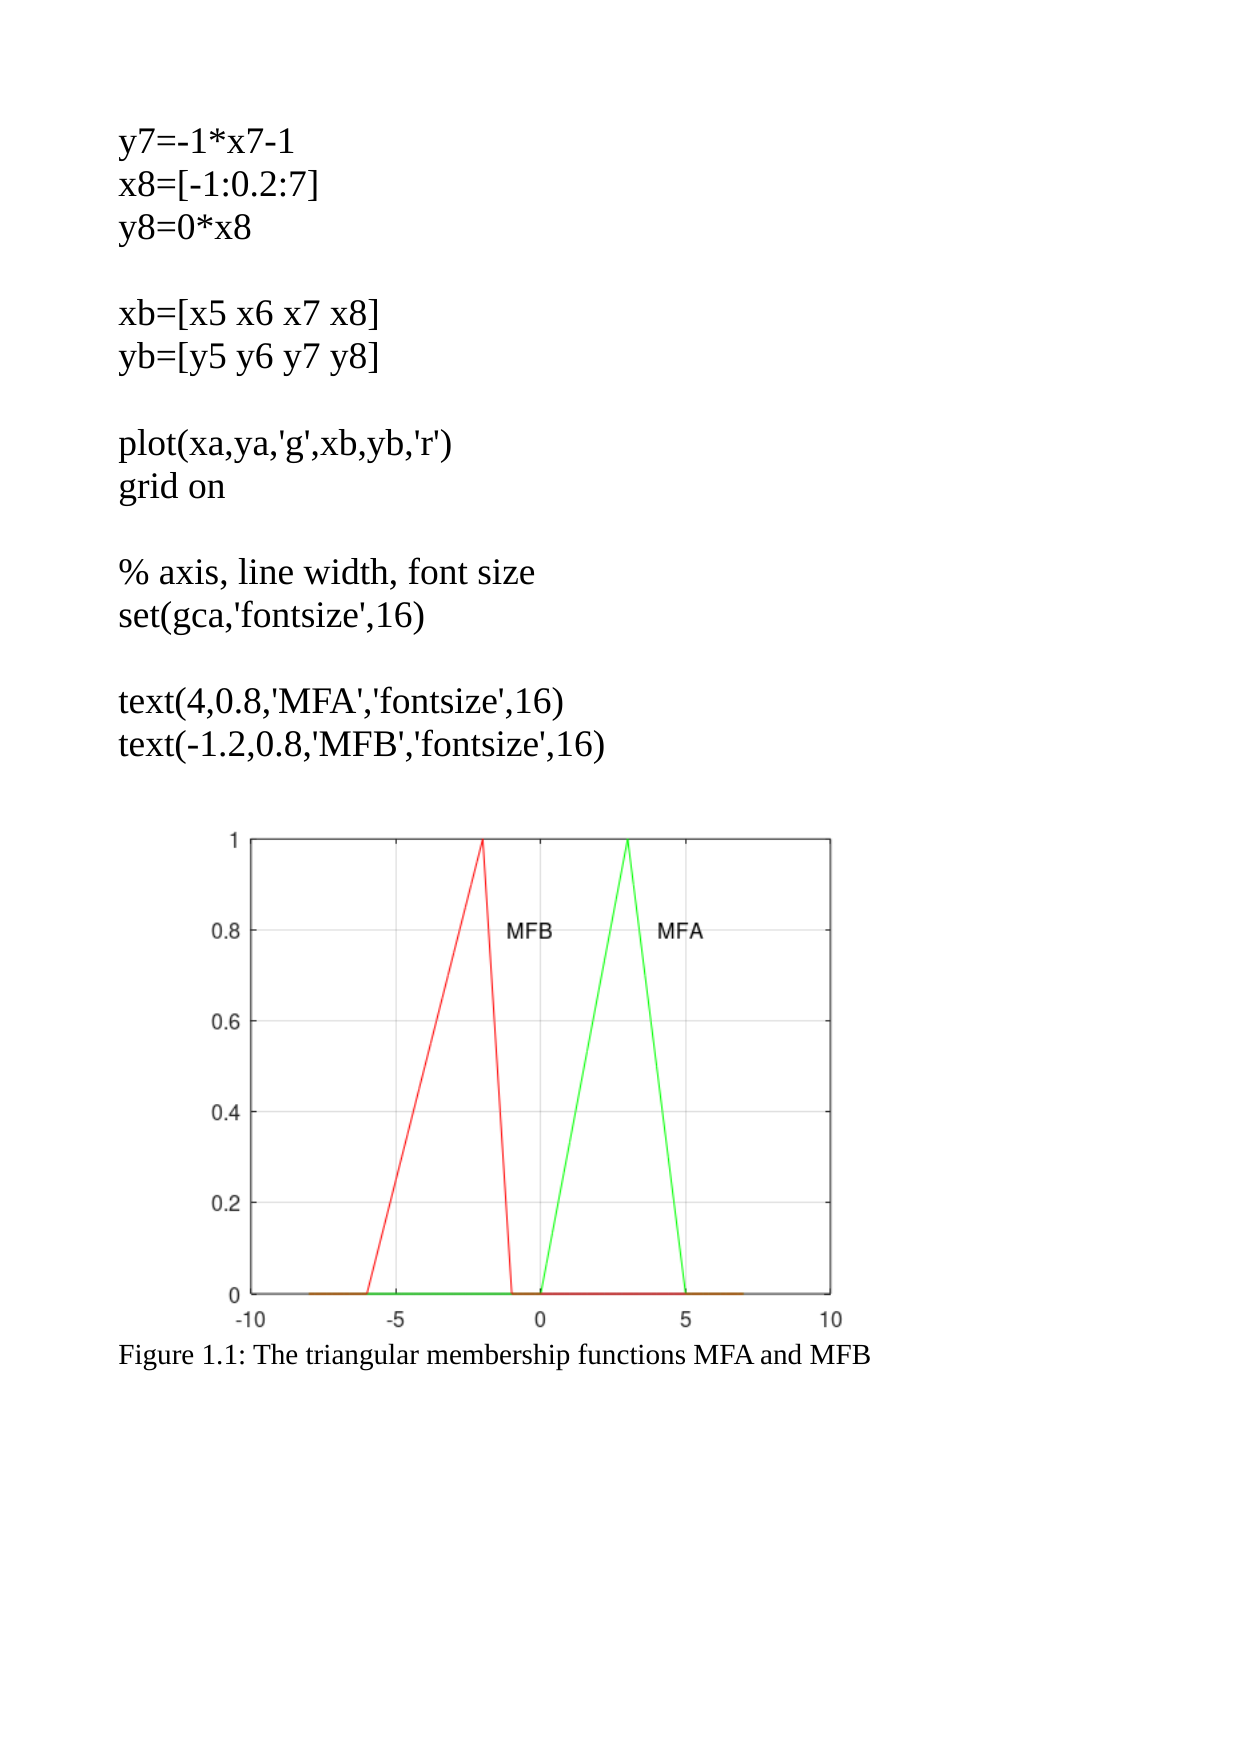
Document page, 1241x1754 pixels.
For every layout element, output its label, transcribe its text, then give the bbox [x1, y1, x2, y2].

text xb=[x5 x6 x7 x8] [118, 291, 1122, 334]
text grid on [118, 463, 1122, 506]
text x8=[-1:0.2:7] [118, 161, 1122, 204]
text y7=-1*x7-1 [118, 118, 1122, 161]
text yb=[y5 y6 y7 y8] [118, 334, 1122, 377]
text set(gca,'fontsize',16) [118, 592, 1122, 636]
text text(4,0.8,'MFA','fontsize',16) [118, 679, 1122, 722]
text % axis, line width, font size [118, 549, 1122, 592]
picture [186, 808, 867, 1338]
text Figure 1.1: The triangular membership functions MFA and MFB [118, 808, 1122, 1371]
text text(-1.2,0.8,'MFB','fontsize',16) [118, 722, 1122, 765]
text y8=0*x8 [118, 204, 1122, 247]
text plot(xa,ya,'g',xb,yb,'r') [118, 420, 1122, 463]
